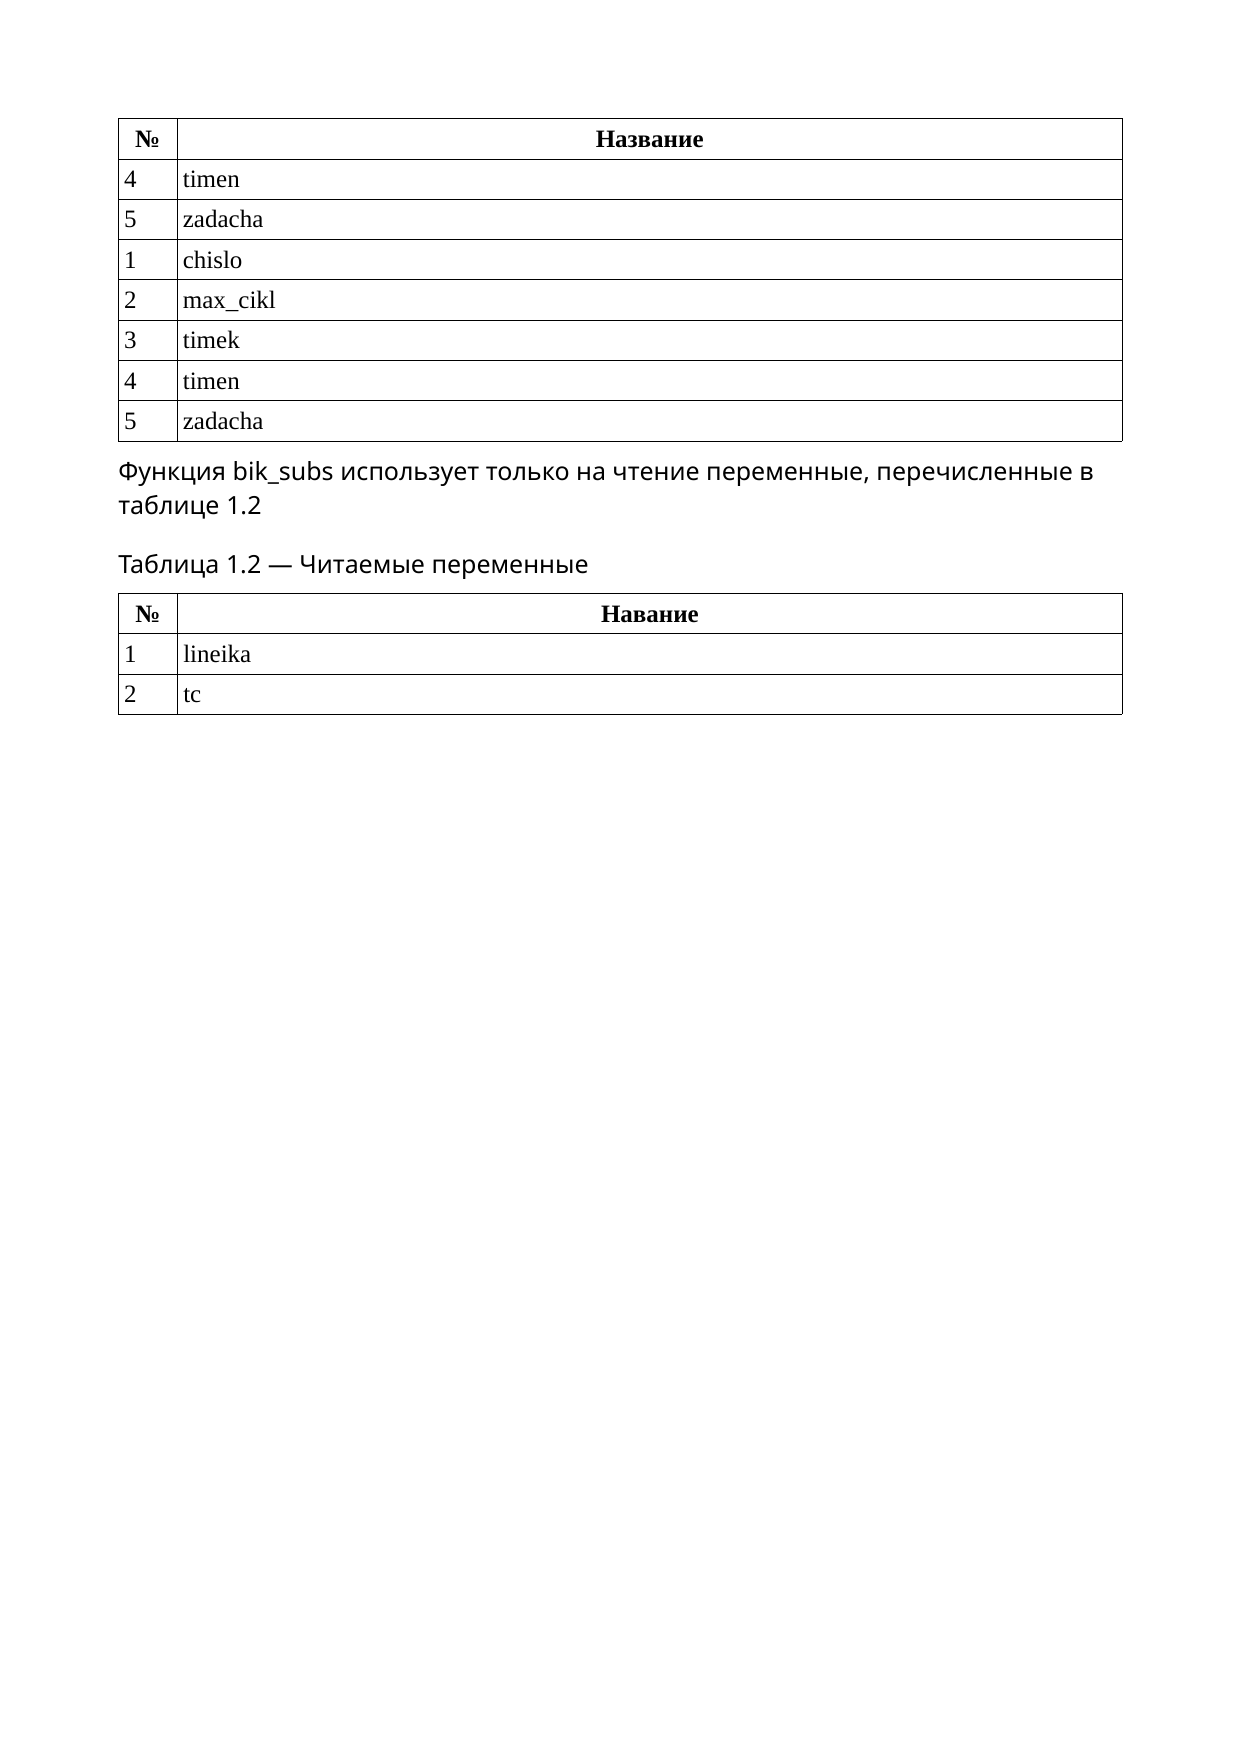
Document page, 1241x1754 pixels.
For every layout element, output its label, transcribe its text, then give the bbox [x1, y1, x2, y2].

table_cell 3 [119, 321, 177, 360]
table_cell timek [178, 321, 1122, 360]
table_cell timen [178, 361, 1122, 400]
table_cell 1 [119, 240, 177, 279]
text Таблица 1.3 — Читаемые переменные [118, 546, 1122, 580]
table_cell 5 [119, 200, 177, 239]
table_cell 4 [119, 160, 177, 199]
table_cell 4 [119, 361, 177, 400]
table_cell 2 [119, 675, 177, 714]
table_header № [119, 119, 177, 158]
table_header № [119, 594, 177, 633]
table_cell zadacha [178, 200, 1122, 239]
table_cell lineika [178, 634, 1122, 673]
table_cell tc [178, 675, 1122, 714]
table_cell zadacha [178, 401, 1122, 441]
table_cell timen [178, 160, 1122, 199]
table_cell 5 [119, 401, 177, 441]
table_header Название [178, 119, 1122, 158]
table_cell 2 [119, 280, 177, 320]
table_cell 1 [119, 634, 177, 673]
table_cell chislo [178, 240, 1122, 279]
table_header Навание [178, 594, 1122, 633]
table_cell max_cikl [178, 280, 1122, 320]
text Функция bik_subs использует только на чтение переменные, перечисленные в таблице 1.3 [118, 453, 1122, 521]
